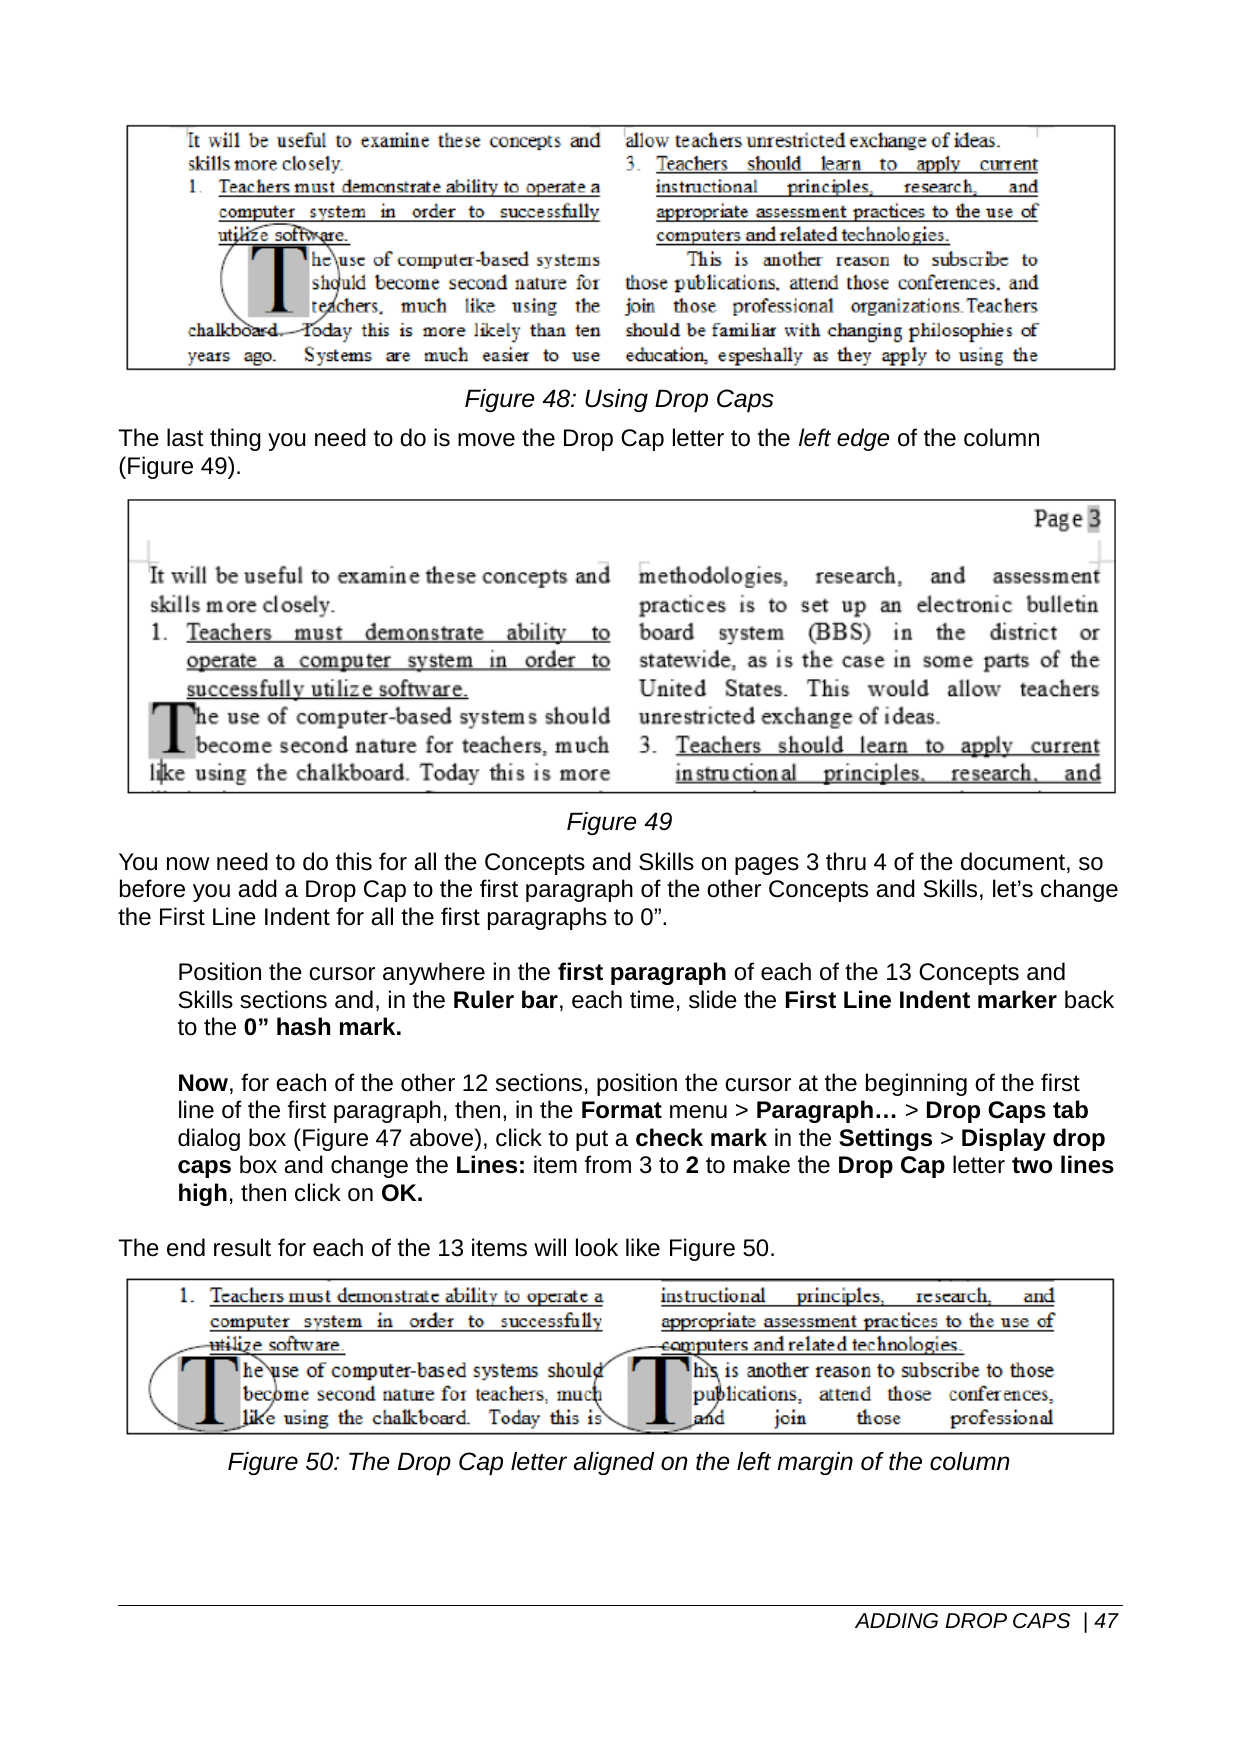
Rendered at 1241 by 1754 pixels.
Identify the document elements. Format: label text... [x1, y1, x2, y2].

picture [118, 1273, 1123, 1442]
text Position the cursor anywhere in the first paragraph of each of the 13 Concepts and Skills sections and, in the Ruler bar, each time, slide the First Line Indent marker back to the 0” hash mark. [177, 958, 1123, 1041]
text Figure 50: The Drop Cap letter aligned on the left margin of the column [118, 1442, 1123, 1476]
picture [118, 118, 1123, 379]
text Figure 49 [118, 802, 1123, 836]
text The last thing you need to do is move the Drop Cap letter to the left edge of the column (Figure 49). [118, 424, 1123, 479]
picture [118, 491, 1123, 802]
text Now, for each of the other 12 sections, position the cursor at the beginning of the first line of the first paragraph, then, in the Format menu > Paragraph… > Drop Caps tab dialog box (Figure 47 above), click to put a check mark in the Settings > Display drop caps box and change the Lines: item from 3 to 2 to make the Drop Cap letter two lines high, then click on OK. [177, 1068, 1123, 1206]
text Figure 48: Using Drop Caps [118, 379, 1123, 412]
text The end result for each of the 13 items will look like Figure 50. [118, 1234, 1123, 1262]
text You now need to do this for all the Concepts and Skills on pages 3 thru 4 of the document, so before you add a Drop Cap to the first paragraph of the other Concepts and Skills, let’s change the First Line Indent for all the first paragraphs to 0”. [118, 848, 1123, 930]
